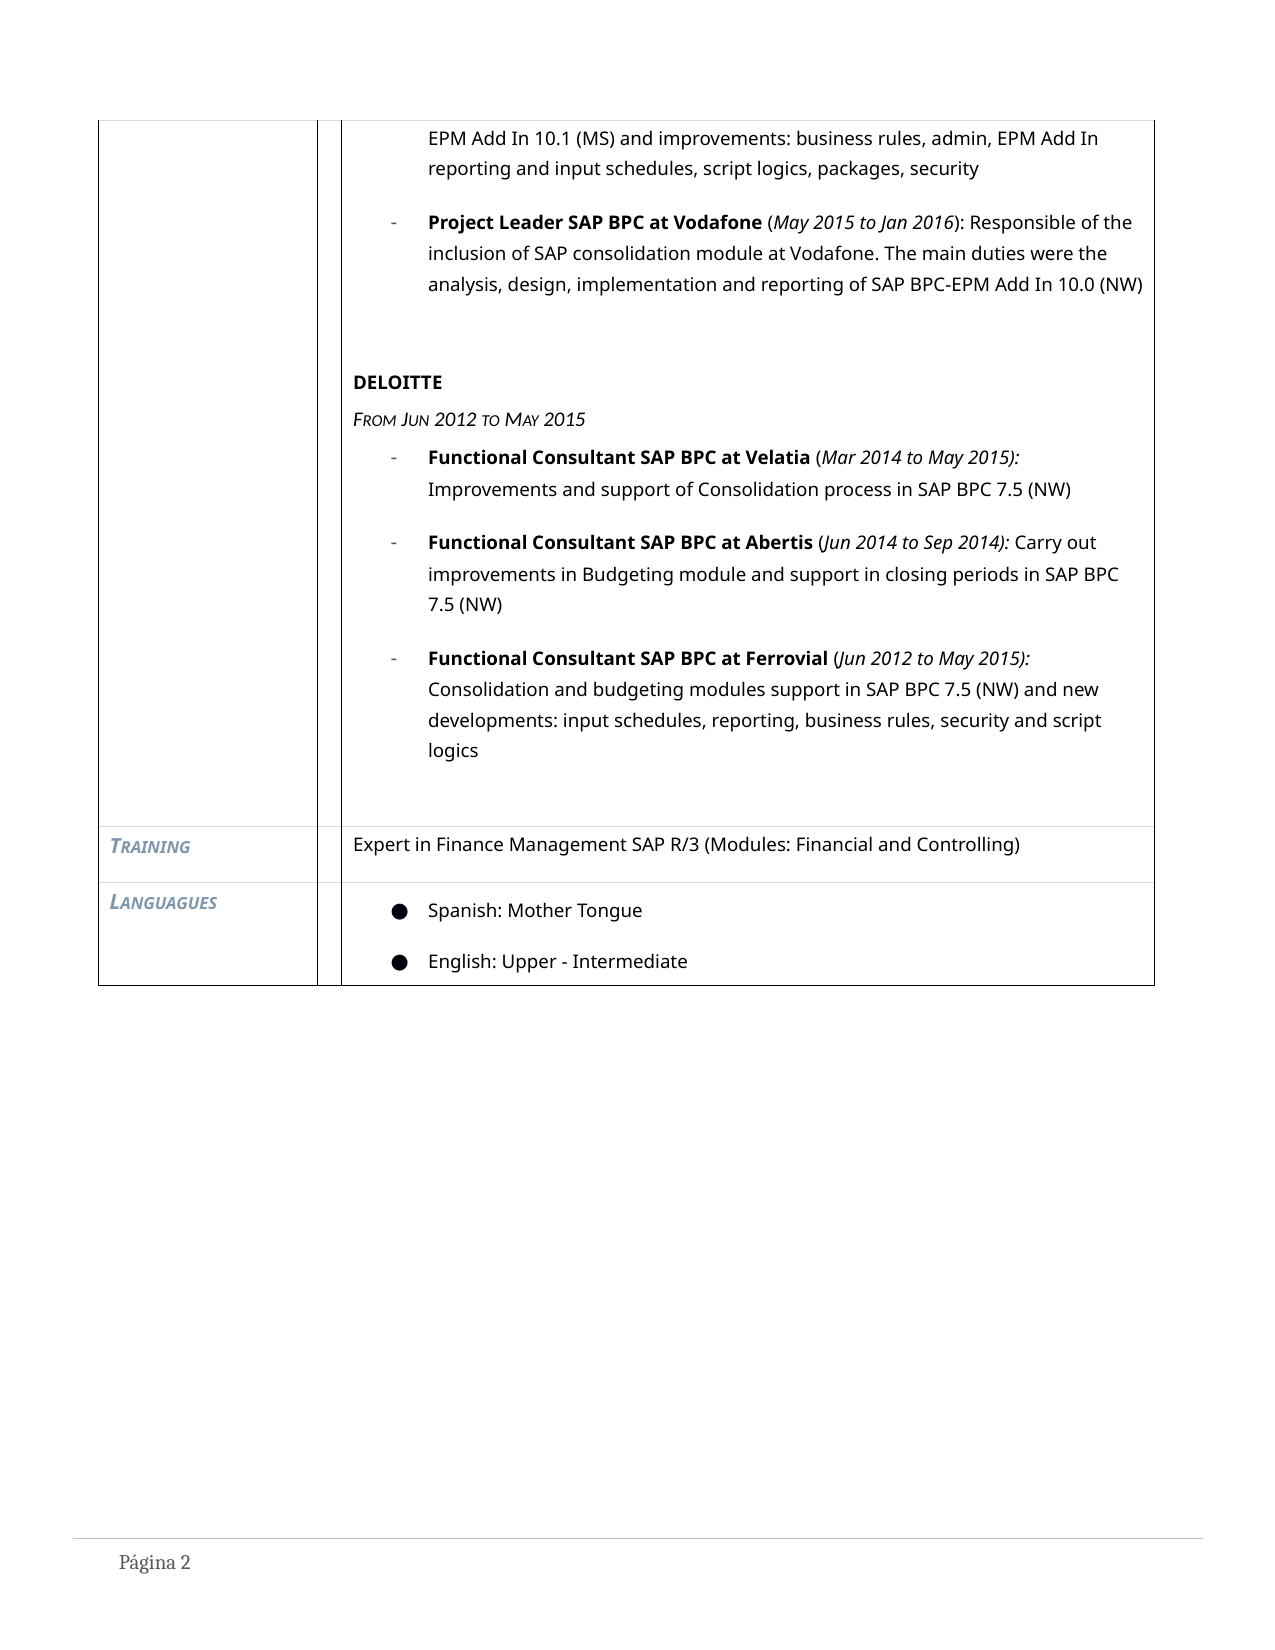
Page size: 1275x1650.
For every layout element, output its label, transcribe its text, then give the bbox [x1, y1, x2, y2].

table_cell [318, 883, 341, 985]
table_cell Spanish: Mother Tongue English: Upper - Intermediate [342, 883, 1154, 985]
table_cell [318, 121, 341, 826]
table_cell [318, 827, 341, 882]
table_cell EPM Add In 10.1 (MS) and improvements: business rules, admin, EPM Add In reporting and input schedules, script logics, packages, security Project Leader SAP BPC at Vodafone (May 2015 to Jan 2016): Responsible of the inclusion of SAP consolidation module at Vodafone. The main duties were the analysis, design, implementation and reporting of SAP BPC-EPM Add In 10.0 (NW) DELOITTE From Jun 2012 to May 2015 Functional Consultant SAP BPC at Velatia (Mar 2014 to May 2015): Improvements and support of Consolidation process in SAP BPC 7.5 (NW) Functional Consultant SAP BPC at Abertis (Jun 2014 to Sep 2014): Carry out improvements in Budgeting module and support in closing periods in SAP BPC 7.5 (NW) Functional Consultant SAP BPC at Ferrovial (Jun 2012 to May 2015): Consolidation and budgeting modules support in SAP BPC 7.5 (NW) and new developments: input schedules, reporting, business rules, security and script logics [342, 121, 1154, 826]
table_cell Training [99, 827, 317, 882]
table_cell Expert in Finance Management SAP R/3 (Modules: Financial and Controlling) [342, 827, 1154, 882]
table_cell [99, 121, 317, 826]
table_cell Languagues [99, 883, 317, 985]
